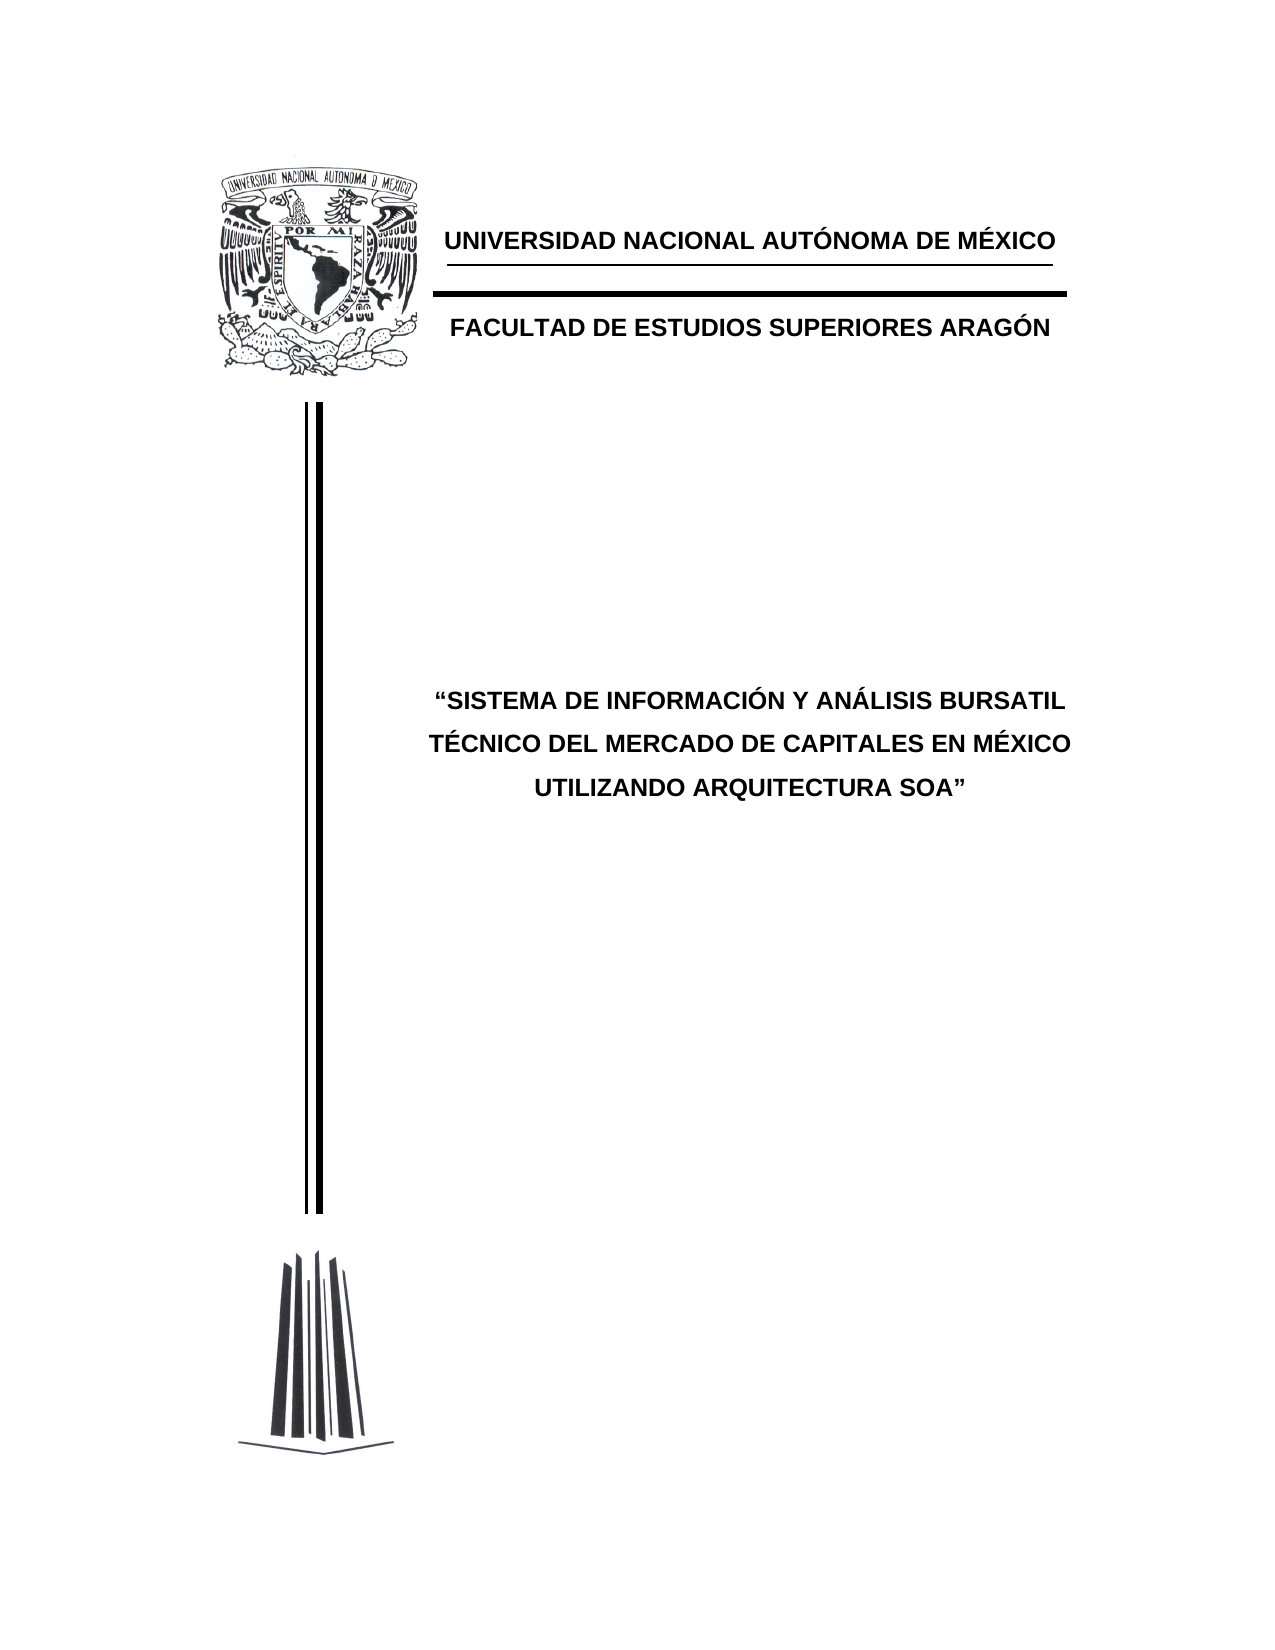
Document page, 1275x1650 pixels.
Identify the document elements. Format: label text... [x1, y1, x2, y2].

text FACULTAD DE ESTUDIOS SUPERIORES ARAGÓN [419, 312, 1104, 341]
picture [227, 1240, 394, 1465]
title UNIVERSIDAD NACIONAL AUTÓNOMA DE MÉXICO [419, 226, 1104, 255]
text “SISTEMA DE INFORMACIÓN Y ANÁLISIS BURSATIL TÉCNICO DEL MERCADO DE CAPITALES EN MÉXICO UTILIZANDO ARQUITECTURA SOA” [396, 686, 1104, 801]
